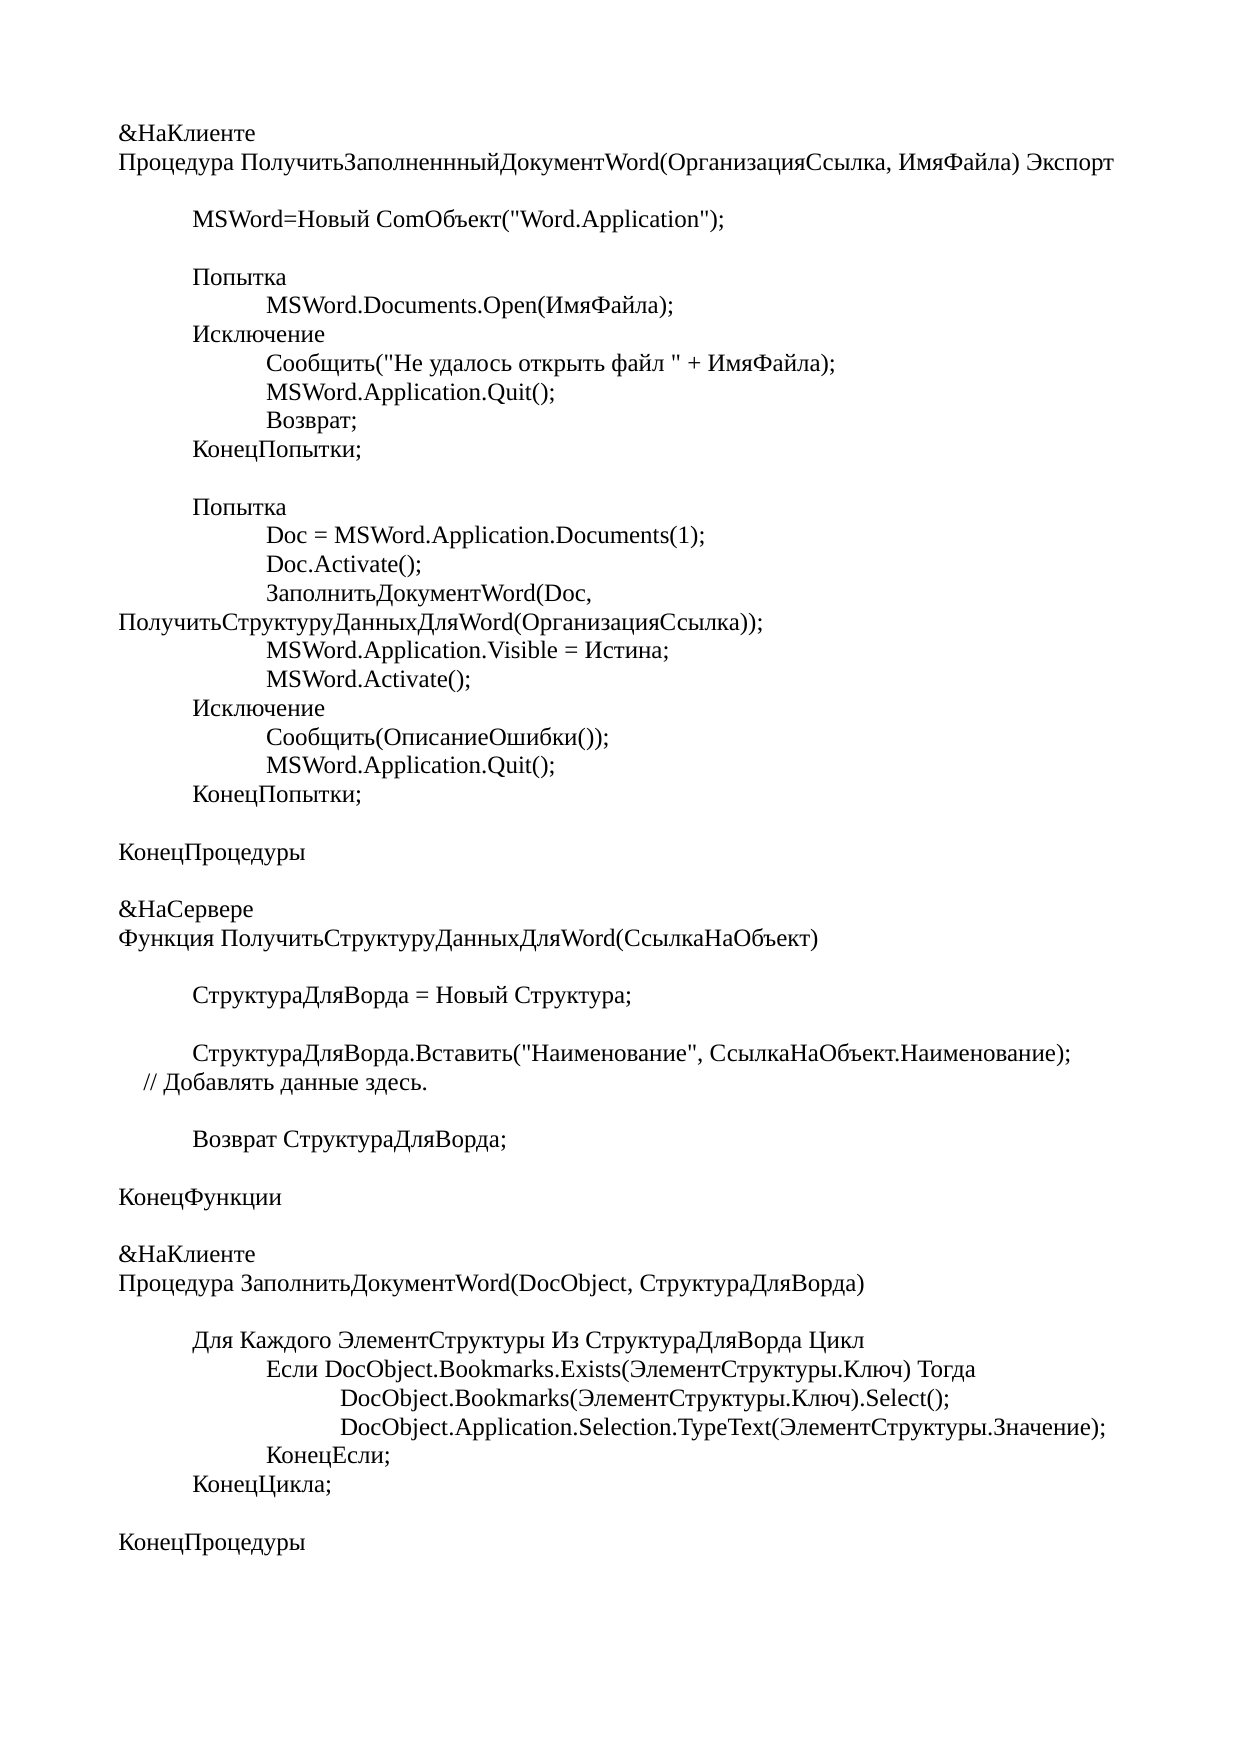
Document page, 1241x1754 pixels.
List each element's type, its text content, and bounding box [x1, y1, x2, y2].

text Doc.Activate(); [118, 549, 1122, 578]
text Если DocObject.Bookmarks.Exists(ЭлементСтруктуры.Ключ) Тогда [118, 1354, 1122, 1383]
text Процедура ПолучитьЗаполненнныйДокументWord(ОрганизацияСсылка, ИмяФайла) Экспорт [118, 147, 1122, 176]
text Попытка [118, 492, 1122, 521]
text Процедура ЗаполнитьДокументWord(DocObject, СтруктураДляВорда) [118, 1268, 1122, 1297]
text Исключение [118, 319, 1122, 348]
text КонецПроцедуры [118, 1527, 1122, 1556]
text ЗаполнитьДокументWord(Doc, ПолучитьСтруктуруДанныхДляWord(ОрганизацияСсылка)); [118, 578, 1122, 636]
text Исключение [118, 693, 1122, 722]
text &НаКлиенте [118, 118, 1122, 147]
text // Добавлять данные здесь. [118, 1067, 1122, 1096]
text Для Каждого ЭлементСтруктуры Из СтруктураДляВорда Цикл [118, 1326, 1122, 1354]
text Сообщить(ОписаниеОшибки()); [118, 722, 1122, 751]
text MSWord=Новый ComОбъект("Word.Application"); [118, 204, 1122, 233]
text &НаКлиенте [118, 1239, 1122, 1268]
text КонецПопытки; [118, 434, 1122, 463]
text Сообщить("Не удалось открыть файл " + ИмяФайла); [118, 348, 1122, 377]
text MSWord.Application.Quit(); [118, 377, 1122, 406]
text КонецЕсли; [118, 1441, 1122, 1469]
text MSWord.Activate(); [118, 664, 1122, 693]
text КонецПопытки; [118, 779, 1122, 808]
text КонецПроцедуры [118, 837, 1122, 866]
text DocObject.Bookmarks(ЭлементСтруктуры.Ключ).Select(); [118, 1383, 1122, 1412]
text Попытка [118, 262, 1122, 291]
text СтруктураДляВорда = Новый Структура; [118, 981, 1122, 1009]
text MSWord.Application.Quit(); [118, 751, 1122, 779]
text Возврат СтруктураДляВорда; [118, 1124, 1122, 1153]
text DocObject.Application.Selection.TypeText(ЭлементСтруктуры.Значение); [118, 1412, 1122, 1441]
text Doc = MSWord.Application.Documents(1); [118, 521, 1122, 549]
text Возврат; [118, 406, 1122, 434]
text КонецЦикла; [118, 1469, 1122, 1498]
text СтруктураДляВорда.Вставить("Наименование", СсылкаНаОбъект.Наименование); [118, 1038, 1122, 1067]
text MSWord.Documents.Open(ИмяФайла); [118, 291, 1122, 319]
text Функция ПолучитьСтруктуруДанныхДляWord(СсылкаНаОбъект) [118, 923, 1122, 952]
text КонецФункции [118, 1182, 1122, 1211]
text MSWord.Application.Visible = Истина; [118, 636, 1122, 664]
text &НаСервере [118, 894, 1122, 923]
